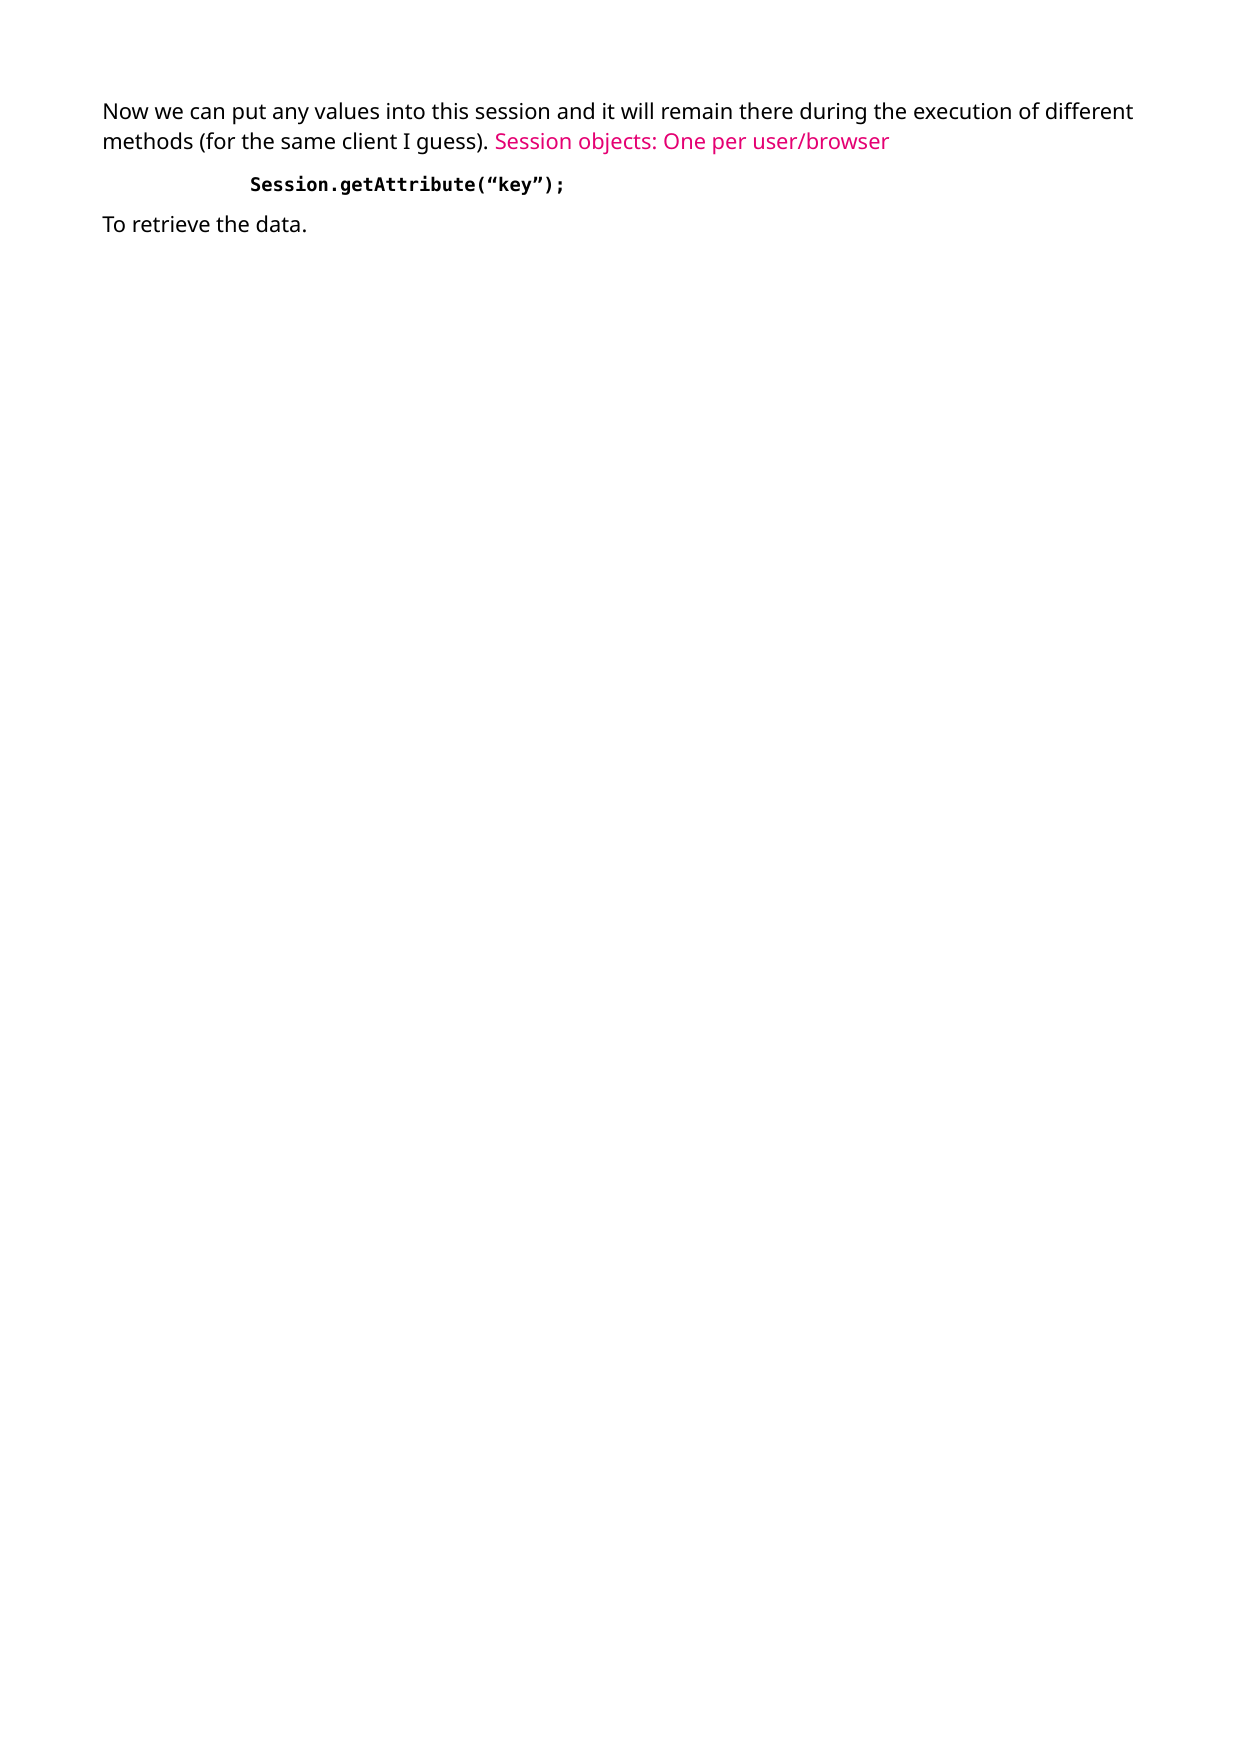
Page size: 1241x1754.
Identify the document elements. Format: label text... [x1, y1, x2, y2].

text Now we can put any values into this session and it will remain there during the execution of different methods (for the same client I guess). Session objects: One per user/browser [102, 96, 1138, 156]
text Session.getAttribute(“key”); [102, 167, 1138, 197]
text To retrieve the data. [102, 209, 1138, 239]
